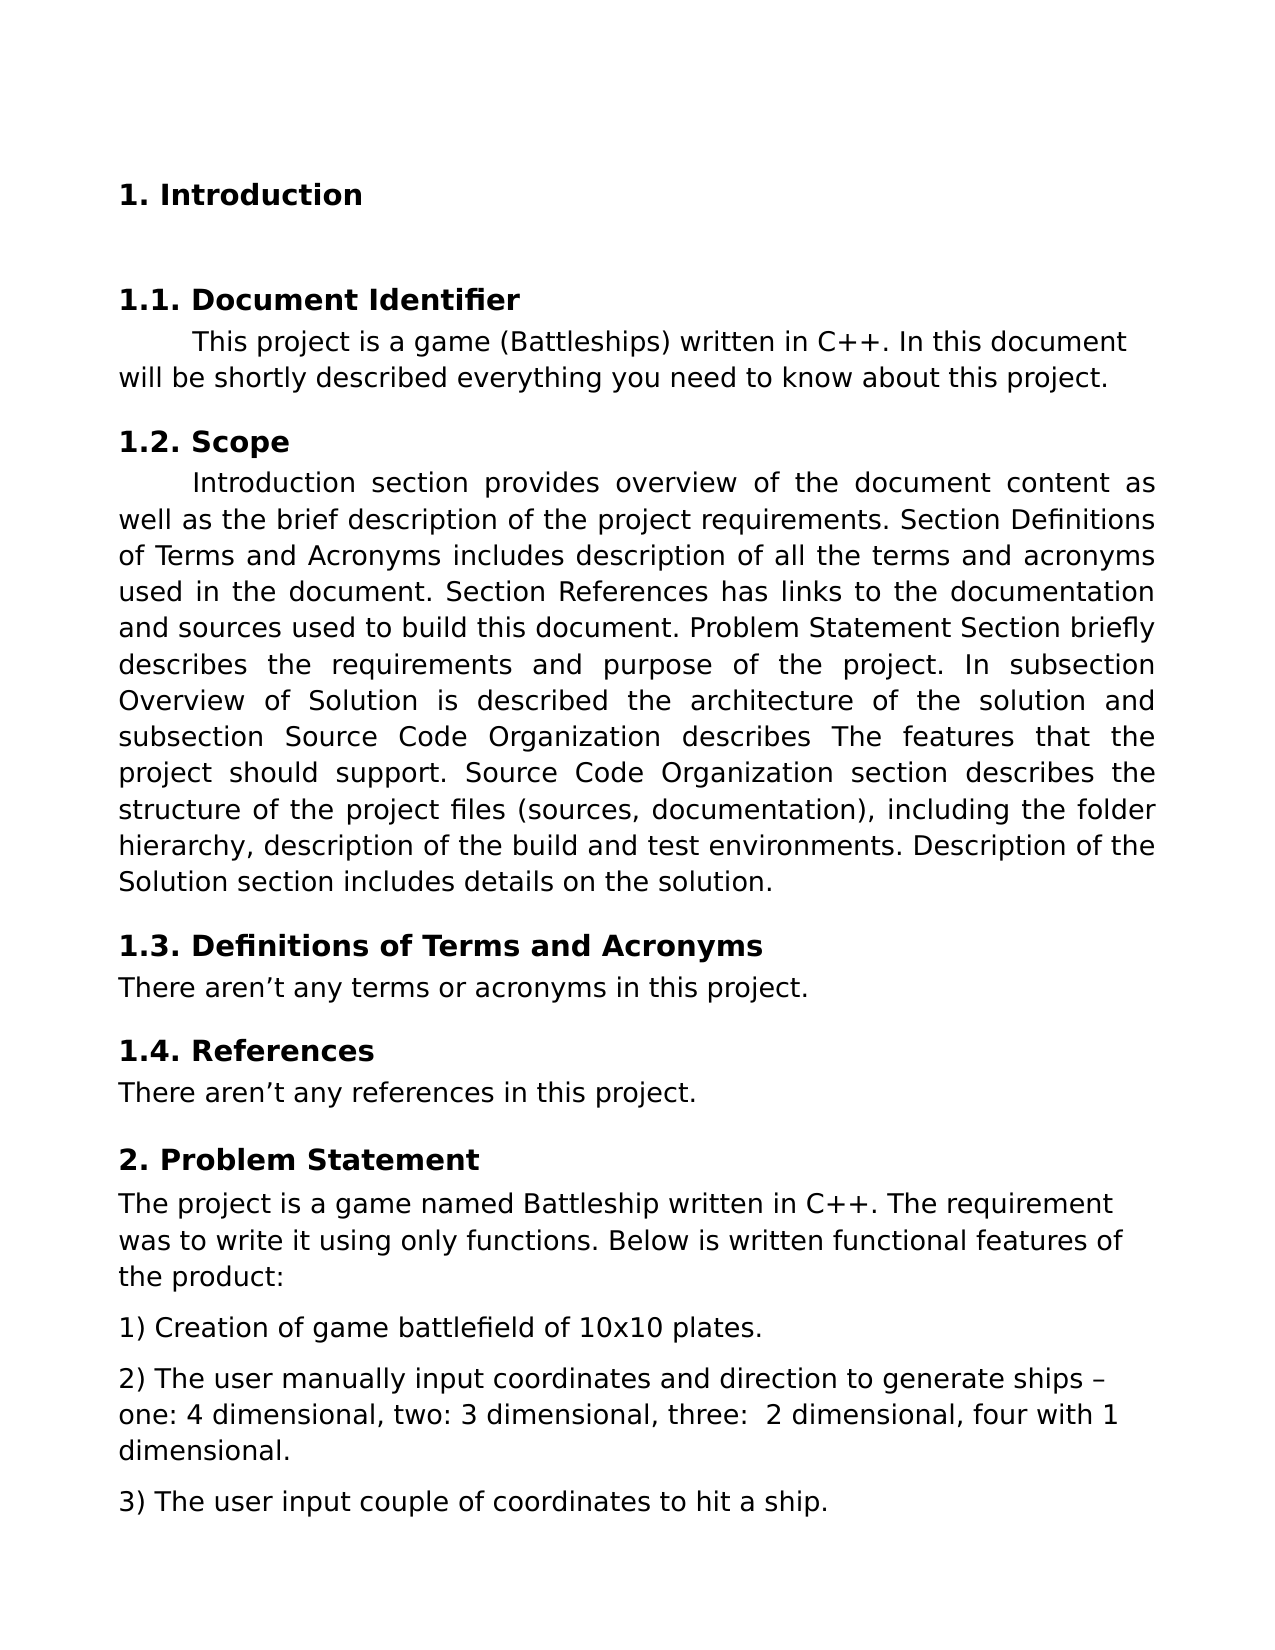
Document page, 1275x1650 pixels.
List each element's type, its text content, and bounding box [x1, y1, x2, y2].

subtitle 1. Introduction [118, 178, 1157, 212]
text 1) Creation of game battlefield of 10x10 plates. [118, 1312, 1157, 1344]
text This project is a game (Battleships) written in C++. In this document will be shortly described everything you need to know about this project. [118, 326, 1157, 394]
text Introduction section provides overview of the document content as well as the brief description of the project requirements. Section Definitions of Terms and Acronyms includes description of all the terms and acronyms used in the document. Section References has links to the documentation and sources used to build this document. Problem Statement Section briefly describes the requirements and purpose of the project. In subsection Overview of Solution is described the architecture of the solution and subsection Source Code Organization describes The features that the project should support. Source Code Organization section describes the structure of the project files (sources, documentation), including the folder hierarchy, description of the build and test environments. Description of the Solution section includes details on the solution. [118, 468, 1157, 898]
subtitle 1.4. References [118, 1034, 1157, 1068]
text 3) The user input couple of coordinates to hit a ship. [118, 1486, 1157, 1518]
subtitle 2. Problem Statement [118, 1143, 1157, 1177]
text There aren’t any terms or acronyms in this project. [118, 972, 1157, 1003]
text There aren’t any references in this project. [118, 1077, 1157, 1109]
text 2) The user manually input coordinates and direction to generate ships – one: 4 dimensional, two: 3 dimensional, three: 2 dimensional, four with 1 dimensional. [118, 1363, 1157, 1467]
subtitle 1.1. Document Identifier [118, 283, 1157, 317]
subtitle 1.2. Scope [118, 425, 1157, 459]
text The project is a game named Battleship written in C++. The requirement was to write it using only functions. Below is written functional features of the product: [118, 1189, 1157, 1293]
subtitle 1.3. Definitions of Terms and Acronyms [118, 929, 1157, 963]
